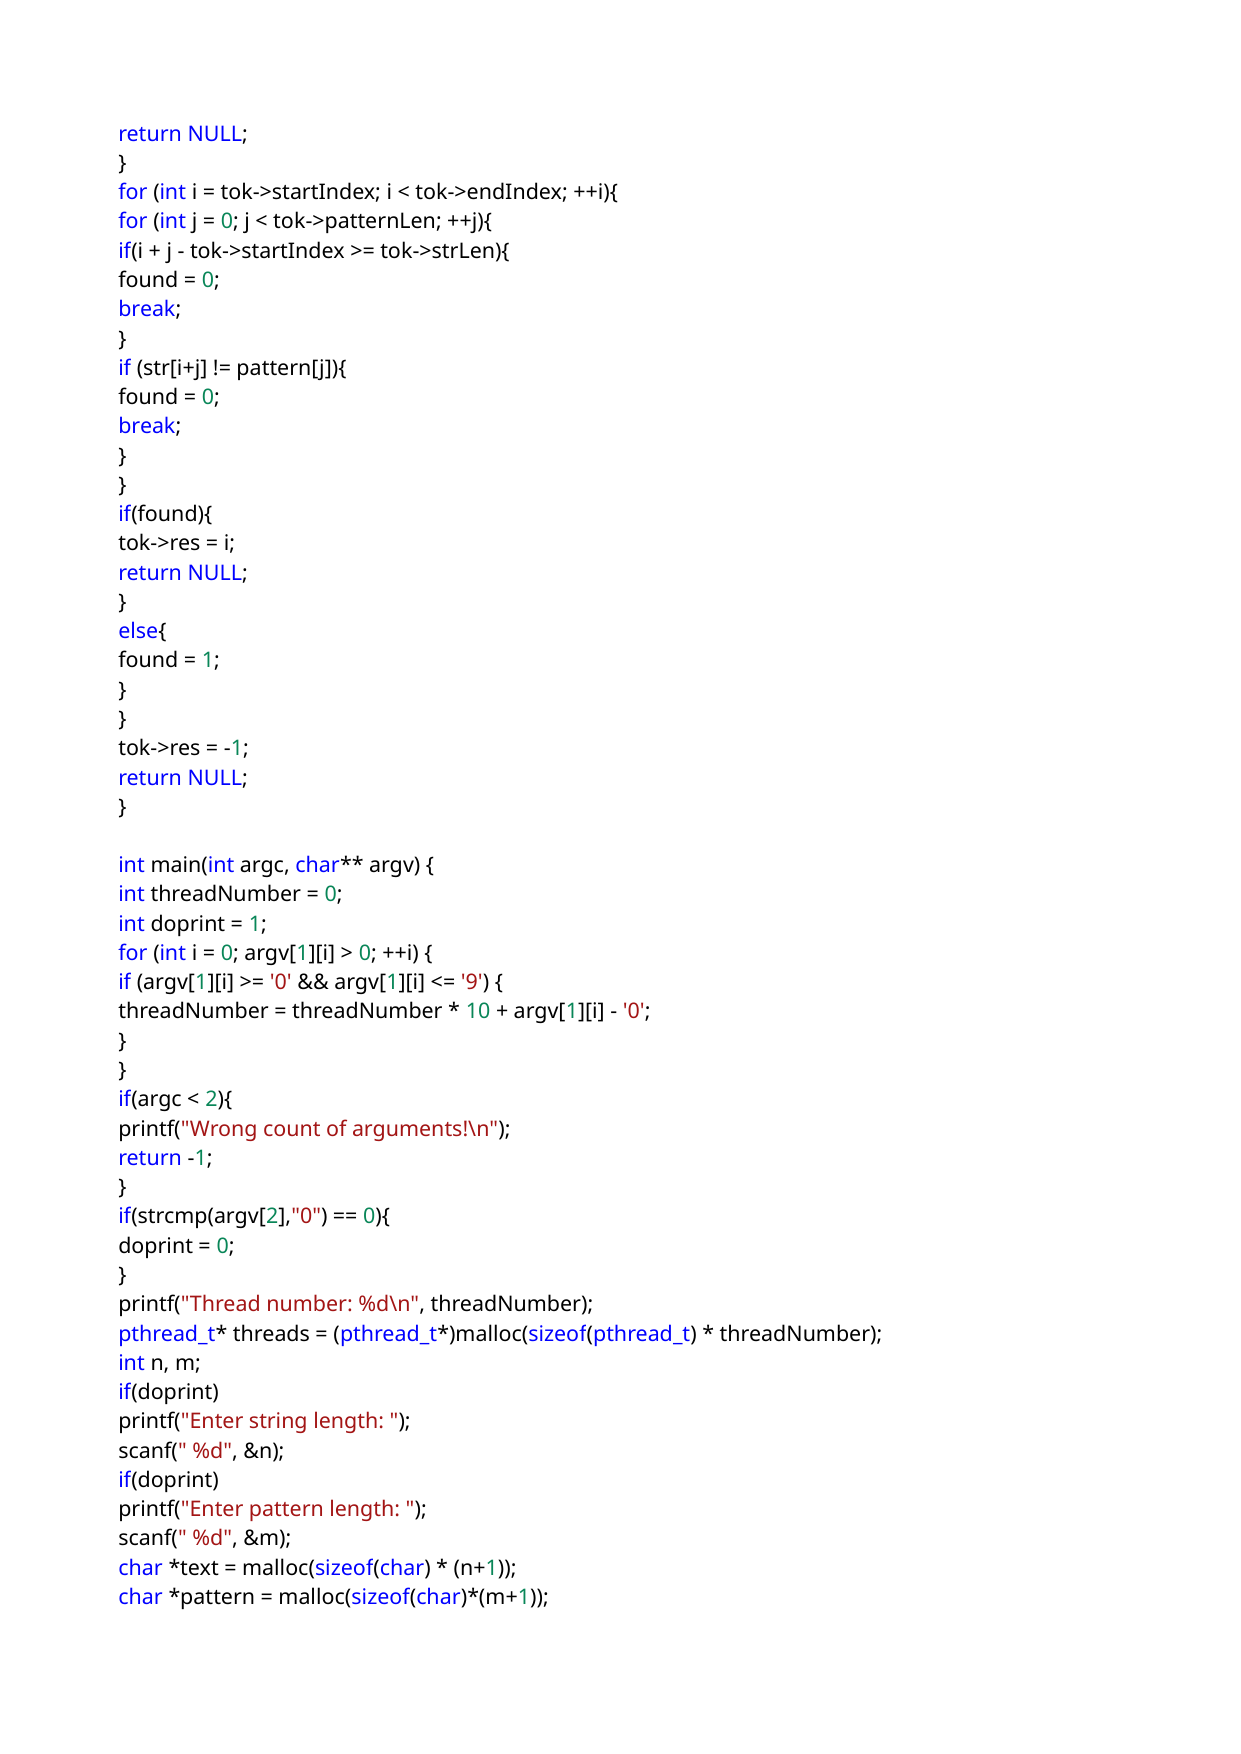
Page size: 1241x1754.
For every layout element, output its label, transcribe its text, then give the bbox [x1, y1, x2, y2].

text found = 0; [118, 382, 1122, 411]
text int threadNumber = 0; [118, 879, 1122, 908]
text } [118, 791, 1122, 821]
text tok->res = -1; [118, 733, 1122, 762]
text if(i + j - tok->startIndex >= tok->strLen){ [118, 235, 1122, 264]
text for (int i = 0; argv[1][i] > 0; ++i) { [118, 937, 1122, 967]
text } [118, 1054, 1122, 1084]
text printf("Enter pattern length: "); [118, 1494, 1122, 1523]
text if (argv[1][i] >= '0' && argv[1][i] <= '9') { [118, 967, 1122, 996]
text } [118, 1025, 1122, 1054]
text } [118, 323, 1122, 352]
text scanf(" %d", &n); [118, 1435, 1122, 1464]
text break; [118, 411, 1122, 440]
text printf("Thread number: %d\n", threadNumber); [118, 1289, 1122, 1318]
text scanf(" %d", &m); [118, 1523, 1122, 1552]
text printf("Wrong count of arguments!\n"); [118, 1113, 1122, 1142]
text } [118, 440, 1122, 469]
text pthread_t* threads = (pthread_t*)malloc(sizeof(pthread_t) * threadNumber); [118, 1318, 1122, 1347]
text for (int i = tok->startIndex; i < tok->endIndex; ++i){ [118, 177, 1122, 206]
text for (int j = 0; j < tok->patternLen; ++j){ [118, 206, 1122, 235]
text char *text = malloc(sizeof(char) * (n+1)); [118, 1552, 1122, 1581]
text else{ [118, 616, 1122, 645]
text if(found){ [118, 499, 1122, 528]
text if(doprint) [118, 1464, 1122, 1494]
text break; [118, 294, 1122, 323]
text int n, m; [118, 1347, 1122, 1377]
text } [118, 703, 1122, 733]
text char *pattern = malloc(sizeof(char)*(m+1)); [118, 1581, 1122, 1611]
text return NULL; [118, 557, 1122, 586]
text } [118, 1259, 1122, 1289]
text found = 1; [118, 645, 1122, 674]
text int main(int argc, char** argv) { [118, 850, 1122, 879]
text } [118, 147, 1122, 177]
text return NULL; [118, 118, 1122, 147]
text } [118, 674, 1122, 703]
text } [118, 1172, 1122, 1201]
text return NULL; [118, 762, 1122, 791]
text if(doprint) [118, 1377, 1122, 1406]
text threadNumber = threadNumber * 10 + argv[1][i] - '0'; [118, 996, 1122, 1025]
text } [118, 469, 1122, 499]
text printf("Enter string length: "); [118, 1406, 1122, 1435]
text if(strcmp(argv[2],"0") == 0){ [118, 1201, 1122, 1230]
text found = 0; [118, 264, 1122, 294]
text if(argc < 2){ [118, 1084, 1122, 1113]
text } [118, 586, 1122, 616]
text tok->res = i; [118, 528, 1122, 557]
text doprint = 0; [118, 1230, 1122, 1259]
text int doprint = 1; [118, 908, 1122, 937]
text if (str[i+j] != pattern[j]){ [118, 352, 1122, 382]
text return -1; [118, 1142, 1122, 1172]
